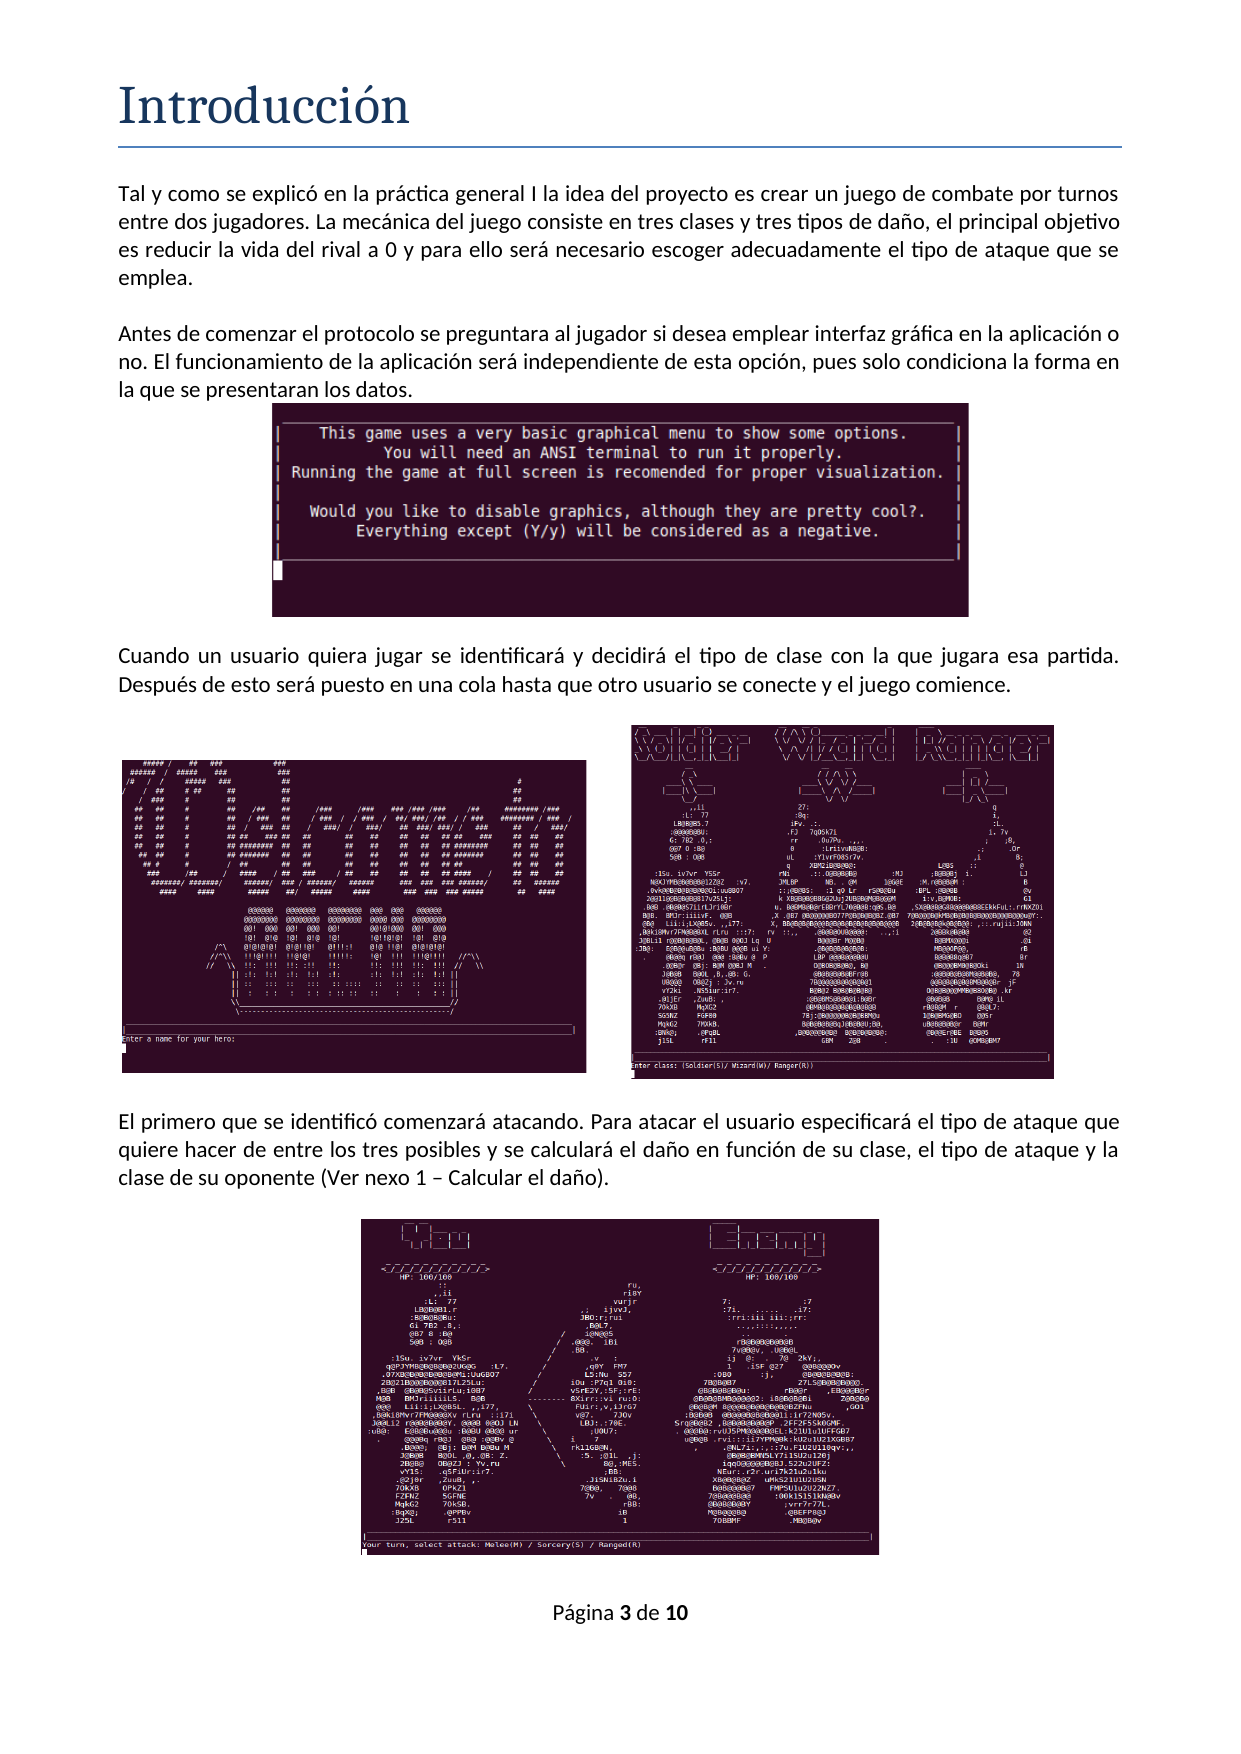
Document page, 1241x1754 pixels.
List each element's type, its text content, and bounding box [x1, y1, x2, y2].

text El primero que se identificó comenzará atacando. Para atacar el usuario especificará el tipo de ataque que quiere hacer de entre los tres posibles y se calculará el daño en función de su clase, el tipo de ataque y la clase de su oponente (Ver nexo 1 – Calcular el daño). [118, 1107, 1122, 1191]
text Cuando un usuario quiera jugar se identificará y decidirá el tipo de clase con la que jugara esa partida. Después de esto será puesto en una cola hasta que otro usuario se conecte y el juego comience. [118, 642, 1122, 698]
text Introducción [118, 75, 1122, 146]
table_header [620, 726, 1129, 1107]
table_header [111, 726, 620, 1107]
text Antes de comenzar el protocolo se preguntara al jugador si desea emplear interfaz gráfica en la aplicación o no. El funcionamiento de la aplicación será independiente de esta opción, pues solo condiciona la forma en la que se presentaran los datos. [118, 319, 1122, 403]
text Tal y como se explicó en la práctica general I la idea del proyecto es crear un juego de combate por turnos entre dos jugadores. La mecánica del juego consiste en tres clases y tres tipos de daño, el principal objetivo es reducir la vida del rival a 0 y para ello será necesario escoger adecuadamente el tipo de ataque que se emplea. [118, 179, 1122, 291]
